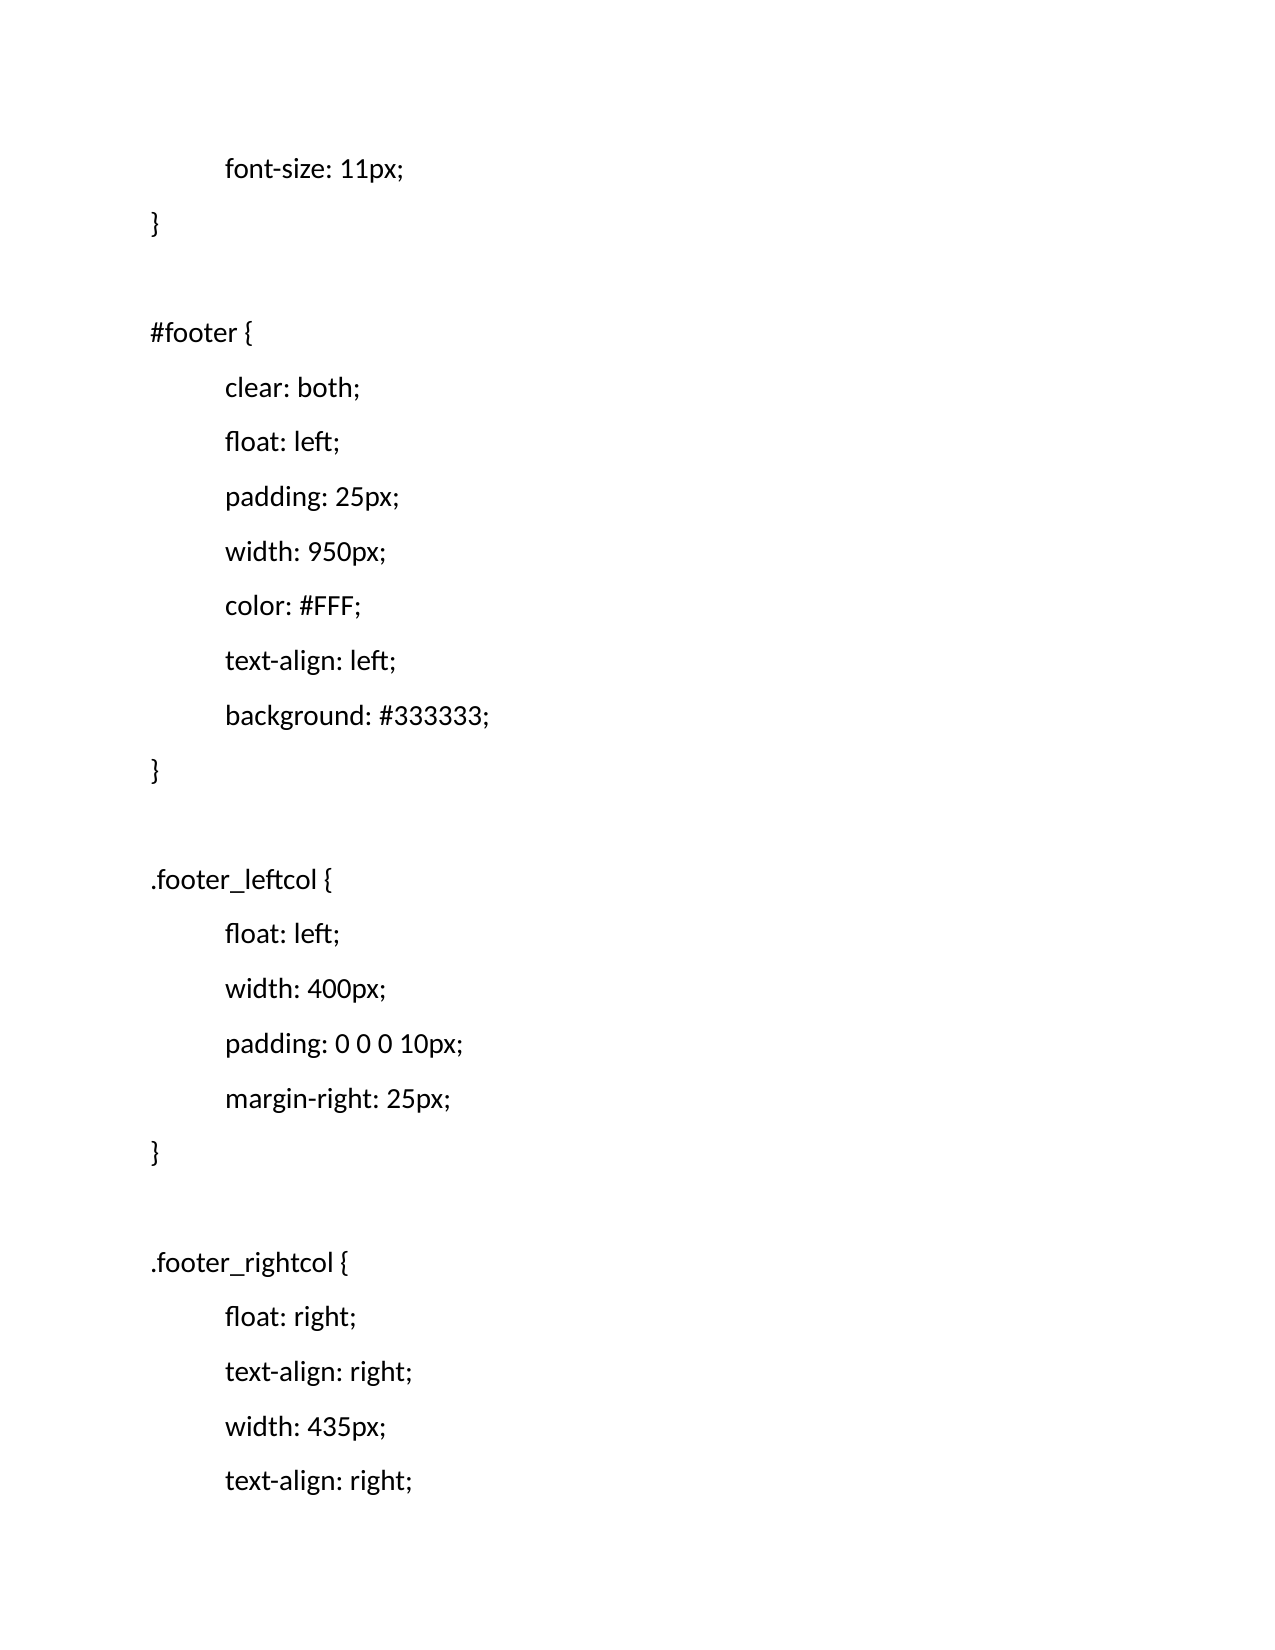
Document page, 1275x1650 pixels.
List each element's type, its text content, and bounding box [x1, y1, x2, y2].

text .footer_rightcol { [150, 1244, 1125, 1279]
text float: left; [150, 423, 1125, 459]
text #footer { [150, 314, 1125, 350]
text .footer_leftcol { [150, 861, 1125, 897]
text text-align: left; [150, 642, 1125, 678]
text width: 435px; [150, 1408, 1125, 1443]
text color: #FFF; [150, 587, 1125, 623]
text width: 400px; [150, 970, 1125, 1006]
text margin-right: 25px; [150, 1080, 1125, 1115]
text width: 950px; [150, 533, 1125, 568]
text text-align: right; [150, 1353, 1125, 1389]
text clear: both; [150, 369, 1125, 404]
text background: #333333; [150, 697, 1125, 732]
text } [150, 752, 1125, 787]
text float: right; [150, 1298, 1125, 1334]
text float: left; [150, 916, 1125, 951]
text padding: 0 0 0 10px; [150, 1025, 1125, 1061]
text } [150, 205, 1125, 240]
text font-size: 11px; [150, 150, 1125, 186]
text text-align: right; [150, 1462, 1125, 1498]
text } [150, 1134, 1125, 1170]
text padding: 25px; [150, 478, 1125, 514]
